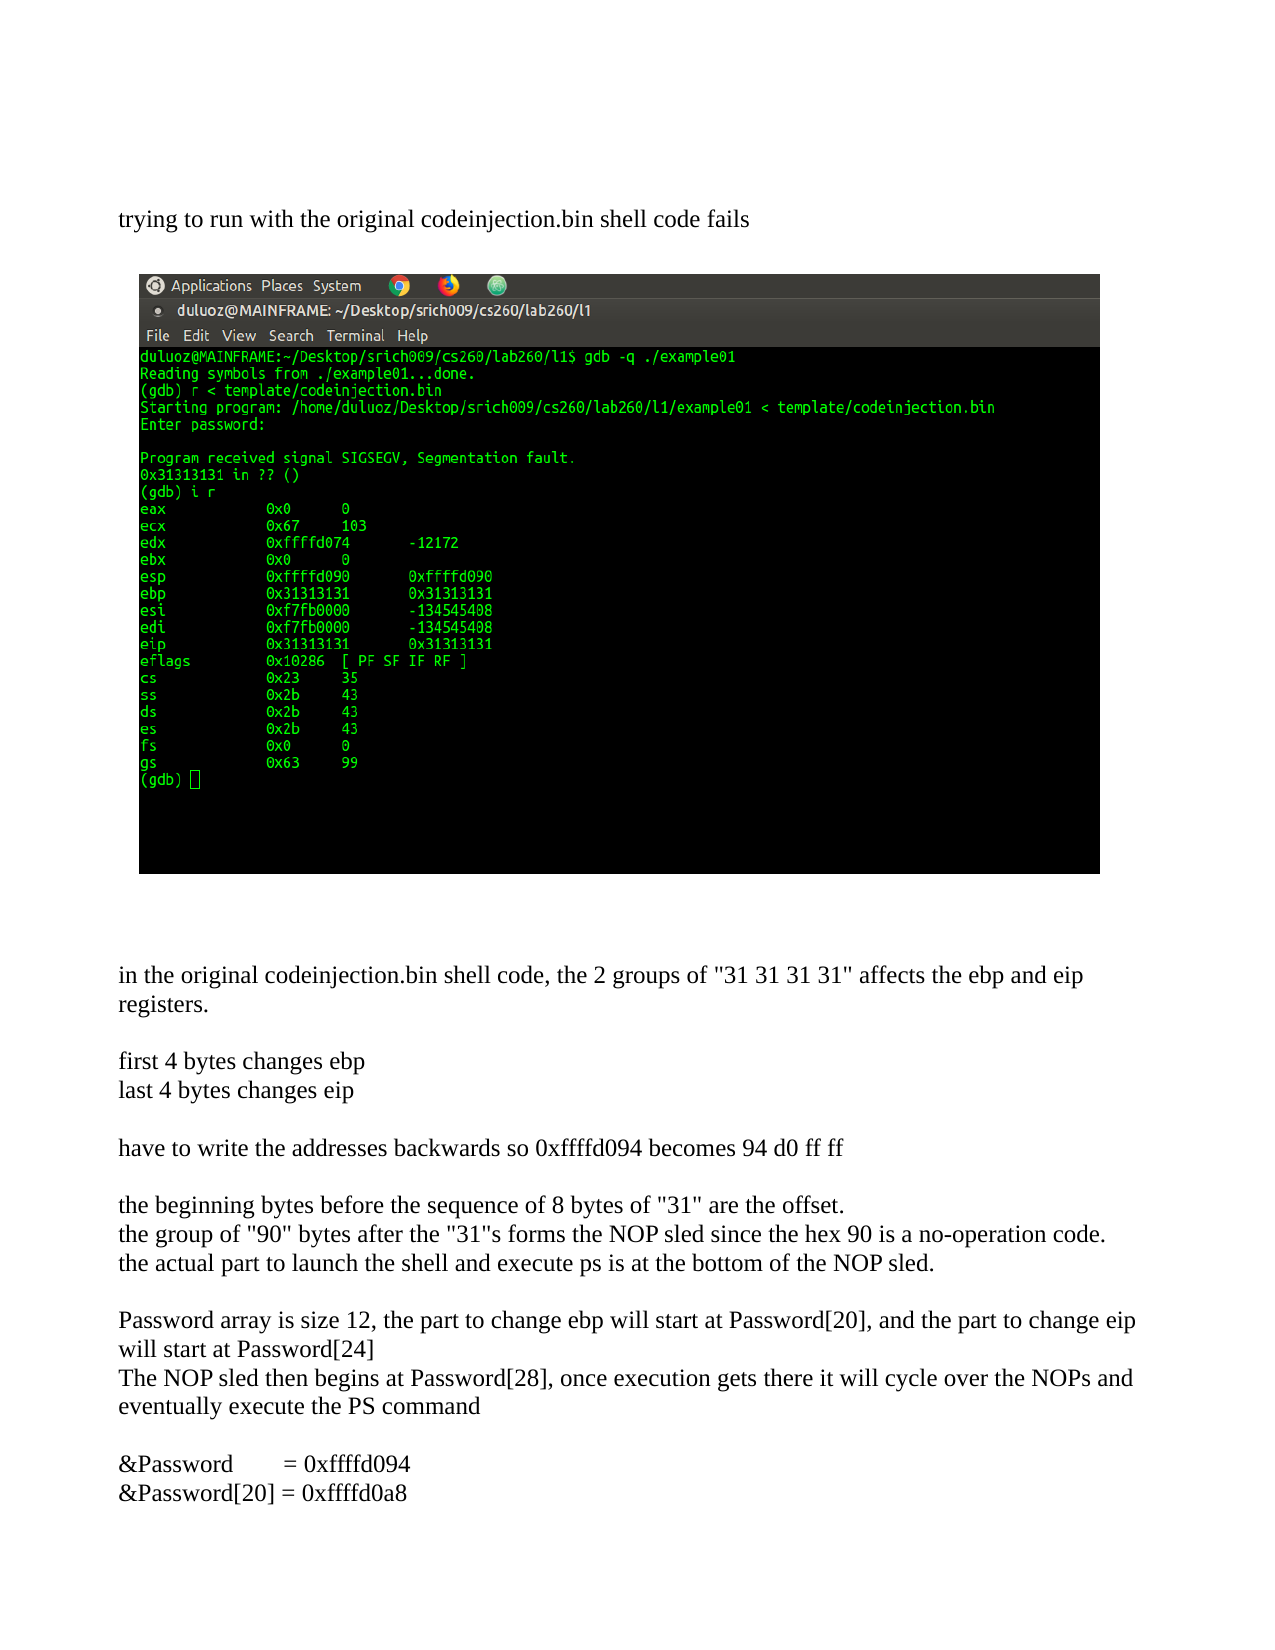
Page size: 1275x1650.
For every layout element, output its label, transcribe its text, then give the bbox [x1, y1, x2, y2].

text The NOP sled then begins at Password[28], once execution gets there it will cycle over the NOPs and eventually execute the PS command [118, 1363, 1157, 1420]
text have to write the addresses backwards so 0xffffd094 becomes 94 d0 ff ff [118, 1133, 1157, 1161]
text &Password = 0xffffd094 [118, 1449, 1157, 1478]
text the actual part to launch the shell and execute ps is at the bottom of the NOP sled. [118, 1248, 1157, 1276]
text first 4 bytes changes ebp [118, 1046, 1157, 1075]
text the beginning bytes before the sequence of 8 bytes of "31" are the offset. [118, 1190, 1157, 1219]
text &Password[20] = 0xffffd0a8 [118, 1478, 1157, 1506]
text trying to run with the original codeinjection.bin shell code fails [118, 204, 1157, 233]
text in the original codeinjection.bin shell code, the 2 groups of "31 31 31 31" affects the ebp and eip registers. [118, 960, 1157, 1018]
text the group of "90" bytes after the "31"s forms the NOP sled since the hex 90 is a no-operation code. [118, 1219, 1157, 1248]
text last 4 bytes changes eip [118, 1075, 1157, 1104]
text Password array is size 12, the part to change ebp will start at Password[20], and the part to change eip will start at Password[24] [118, 1305, 1157, 1363]
